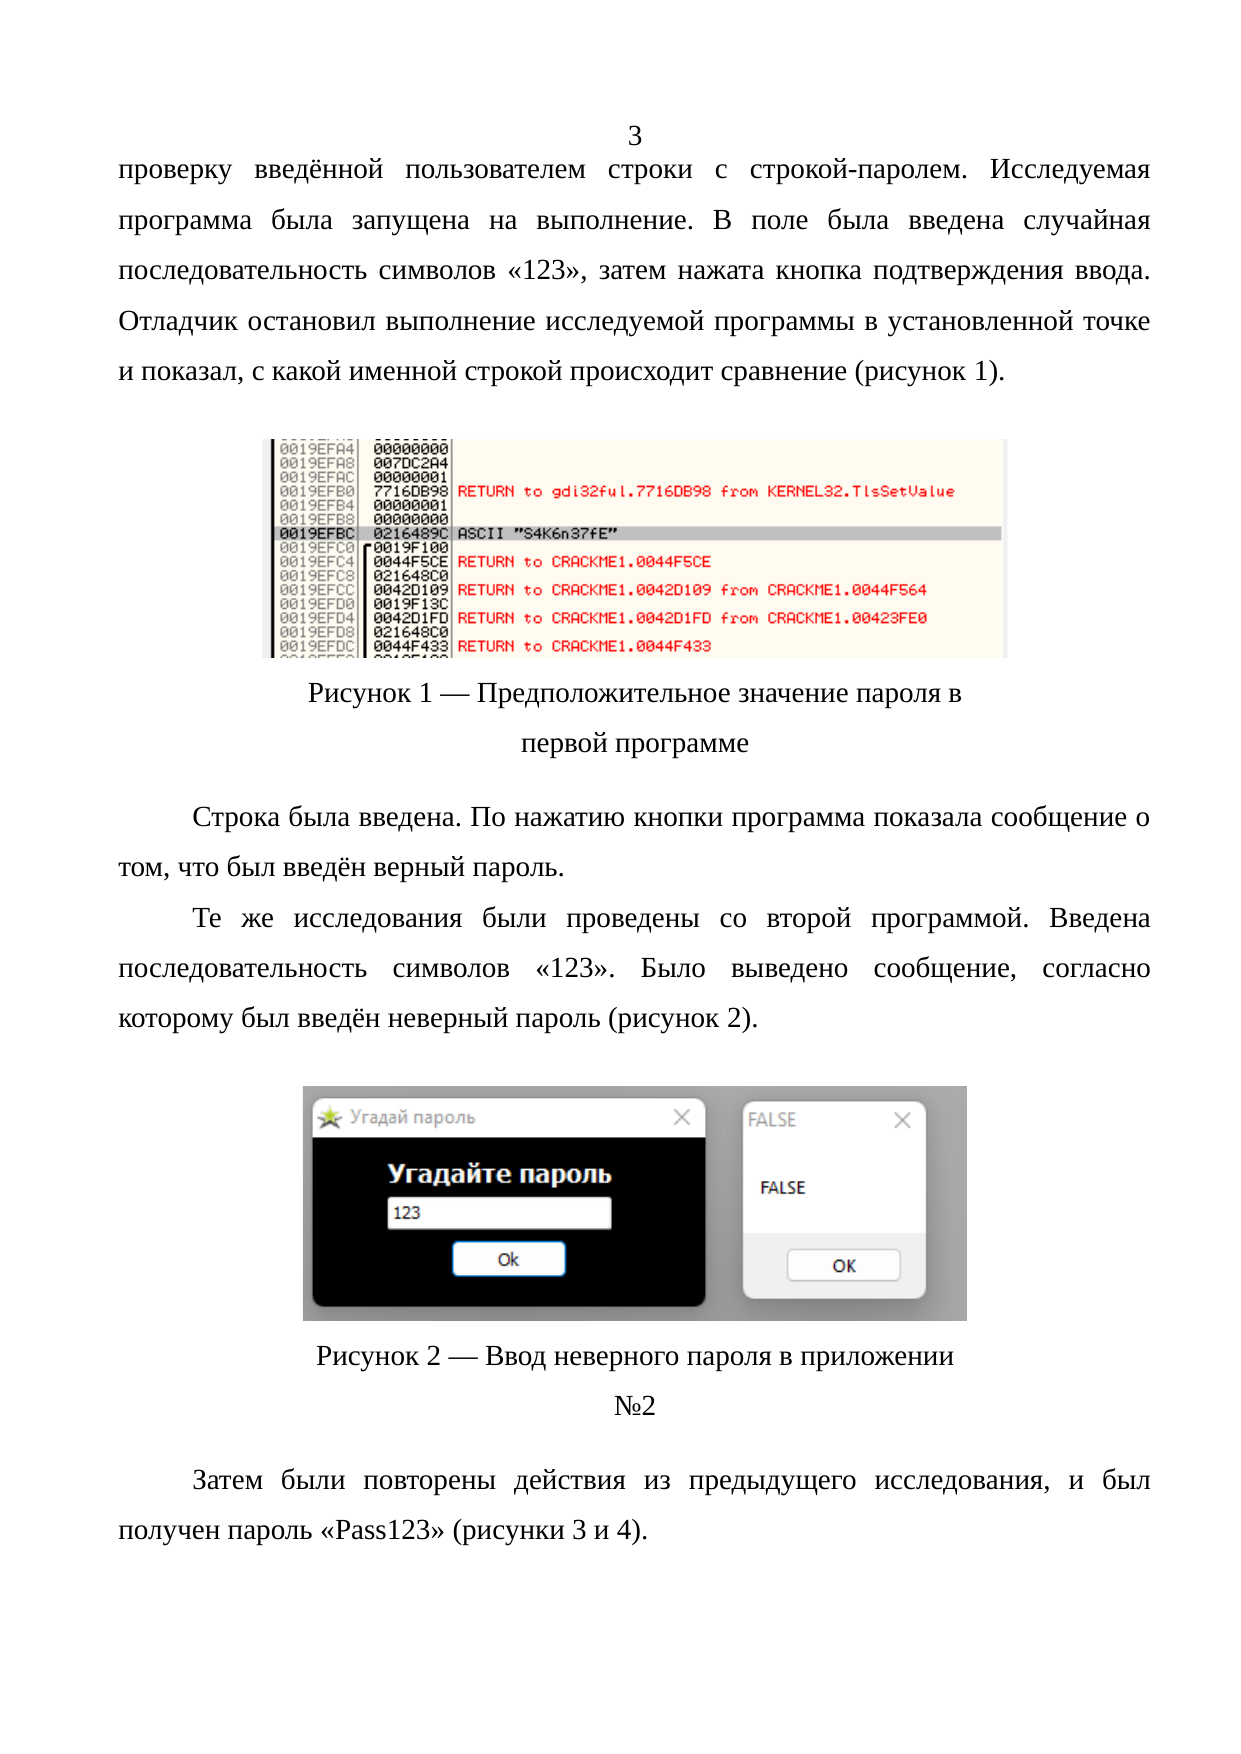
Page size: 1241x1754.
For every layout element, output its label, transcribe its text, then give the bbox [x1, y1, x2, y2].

picture [302, 1086, 967, 1321]
text Рисунок 2 — Ввод неверного пароля в приложении №2 [303, 1321, 967, 1422]
text проверку введённой пользователем строки с строкой-паролем. Исследуемая программа была запущена на выполнение. В поле была введена случайная последовательность символов «123», затем нажата кнопка подтверждения ввода. Отладчик остановил выполнение исследуемой программы в установленной точке и показал, с какой именной строкой происходит сравнение (рисунок 1). [118, 152, 1152, 386]
text Рисунок 1 — Предположительное значение пароля в первой программе [262, 658, 1008, 759]
picture [262, 439, 1008, 658]
text Затем были повторены действия из предыдущего исследования, и был получен пароль «Pass123» (рисунки 3 и 4). [118, 1462, 1152, 1546]
text Те же исследования были проведены со второй программой. Введена последовательность символов «123». Было выведено сообщение, согласно которому был введён неверный пароль (рисунок 2). [118, 900, 1152, 1034]
text Строка была введена. По нажатию кнопки программа показала сообщение о том, что был введён верный пароль. [118, 799, 1152, 883]
